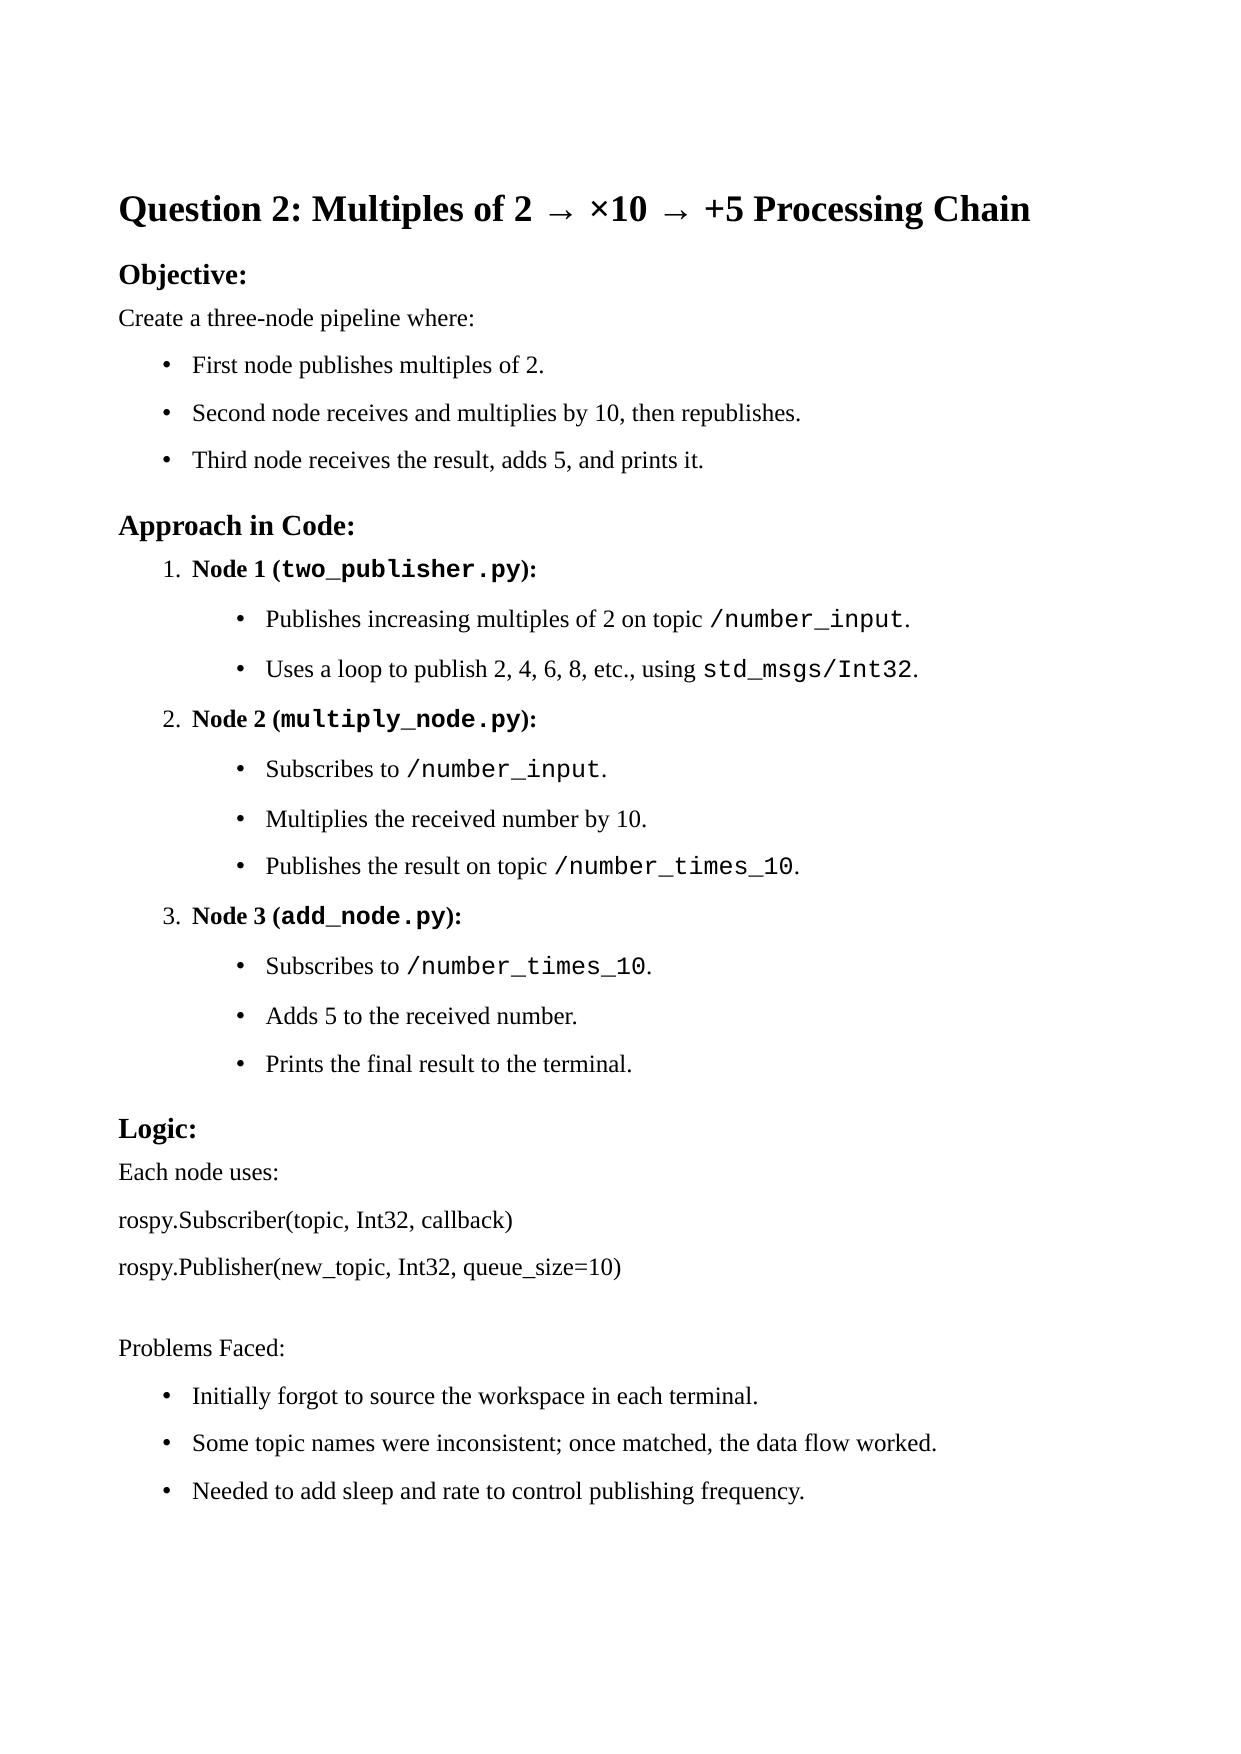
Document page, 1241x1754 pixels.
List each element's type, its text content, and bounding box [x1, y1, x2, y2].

text Each node uses: [118, 1157, 1122, 1186]
list Adds 5 to the received number. [236, 1001, 1122, 1030]
subtitle Logic: [118, 1111, 1122, 1145]
list Publishes the result on topic /number_times_10. [236, 851, 1122, 882]
list Publishes increasing multiples of 2 on topic /number_input. [236, 604, 1122, 635]
list Subscribes to /number_times_10. [236, 951, 1122, 982]
list Node 3 (add_node.py): [162, 901, 1122, 932]
list Node 2 (multiply_node.py): [162, 704, 1122, 735]
list Uses a loop to publish 2, 4, 6, 8, etc., using std_msgs/Int32. [236, 654, 1122, 685]
list Needed to add sleep and rate to control publishing frequency. [162, 1476, 1122, 1505]
list First node publishes multiples of 2. [162, 350, 1122, 379]
list Some topic names were inconsistent; once matched, the data flow worked. [162, 1428, 1122, 1457]
text rospy.Publisher(new_topic, Int32, queue_size=10) [118, 1252, 1122, 1281]
list Multiplies the received number by 10. [236, 804, 1122, 833]
subtitle Question 2: Multiples of 2 → ×10 → +5 Processing Chain [118, 187, 1122, 230]
list Node 1 (two_publisher.py): [162, 554, 1122, 585]
text rospy.Subscriber(topic, Int32, callback) [118, 1205, 1122, 1234]
list Second node receives and multiplies by 10, then republishes. [162, 398, 1122, 427]
text Create a three-node pipeline where: [118, 303, 1122, 332]
subtitle Approach in Code: [118, 508, 1122, 541]
list Initially forgot to source the workspace in each terminal. [162, 1381, 1122, 1409]
list Prints the final result to the terminal. [236, 1049, 1122, 1078]
text Problems Faced: [118, 1300, 1122, 1362]
subtitle Objective: [118, 257, 1122, 290]
list Third node receives the result, adds 5, and prints it. [162, 446, 1122, 474]
list Subscribes to /number_input. [236, 754, 1122, 785]
